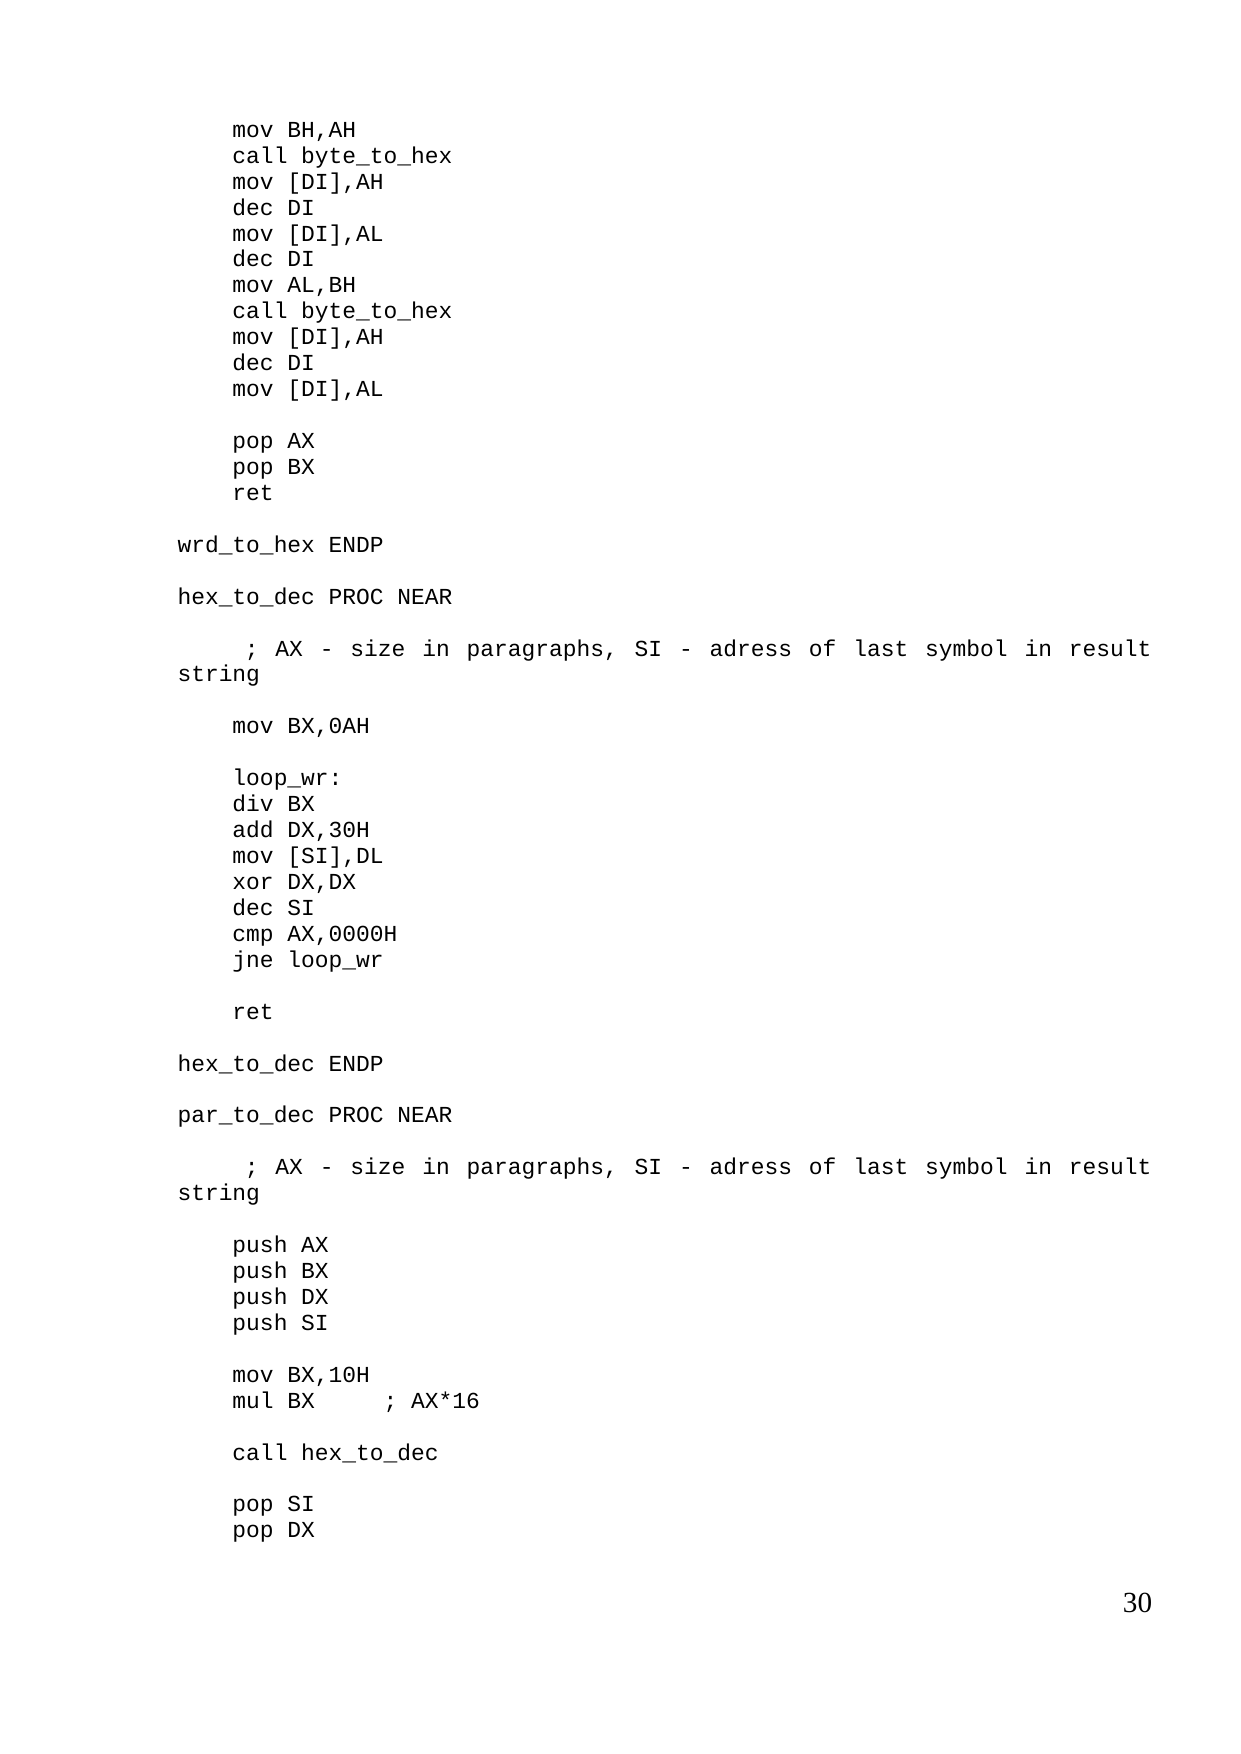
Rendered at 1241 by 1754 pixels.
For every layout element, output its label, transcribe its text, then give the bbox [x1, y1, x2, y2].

text cmp AX,0000H [177, 922, 1152, 948]
text dec DI [177, 352, 1152, 377]
text push AX [177, 1233, 1152, 1259]
text mov [DI],AL [177, 377, 1152, 403]
text hex_to_dec PROC NEAR [177, 585, 1152, 611]
text call byte_to_hex [177, 144, 1152, 170]
text mov BH,AH [177, 118, 1152, 144]
text hex_to_dec ENDP [177, 1052, 1152, 1078]
text div BX [177, 792, 1152, 818]
text xor DX,DX [177, 870, 1152, 896]
text ; AX - size in paragraphs, SI - adress of last symbol in result string [177, 1156, 1152, 1207]
text ret [177, 481, 1152, 507]
text mov [DI],AH [177, 170, 1152, 196]
text mov [SI],DL [177, 844, 1152, 870]
text mov BX,10H [177, 1363, 1152, 1389]
text dec DI [177, 196, 1152, 222]
text push DX [177, 1285, 1152, 1311]
text add DX,30H [177, 818, 1152, 844]
text pop BX [177, 455, 1152, 481]
text wrd_to_hex ENDP [177, 533, 1152, 559]
text push SI [177, 1311, 1152, 1337]
text dec DI [177, 248, 1152, 274]
text jne loop_wr [177, 948, 1152, 974]
text loop_wr: [177, 767, 1152, 792]
text mul BX ; AX*16 [177, 1389, 1152, 1415]
text mov [DI],AL [177, 222, 1152, 248]
text pop DX [177, 1519, 1152, 1545]
text dec SI [177, 896, 1152, 922]
text pop AX [177, 429, 1152, 455]
text mov [DI],AH [177, 326, 1152, 352]
text mov AL,BH [177, 274, 1152, 300]
text mov BX,0AH [177, 715, 1152, 741]
text ; AX - size in paragraphs, SI - adress of last symbol in result string [177, 637, 1152, 689]
text pop SI [177, 1493, 1152, 1519]
text par_to_dec PROC NEAR [177, 1104, 1152, 1130]
text call byte_to_hex [177, 300, 1152, 326]
text ret [177, 1000, 1152, 1026]
text call hex_to_dec [177, 1441, 1152, 1467]
text push BX [177, 1259, 1152, 1285]
